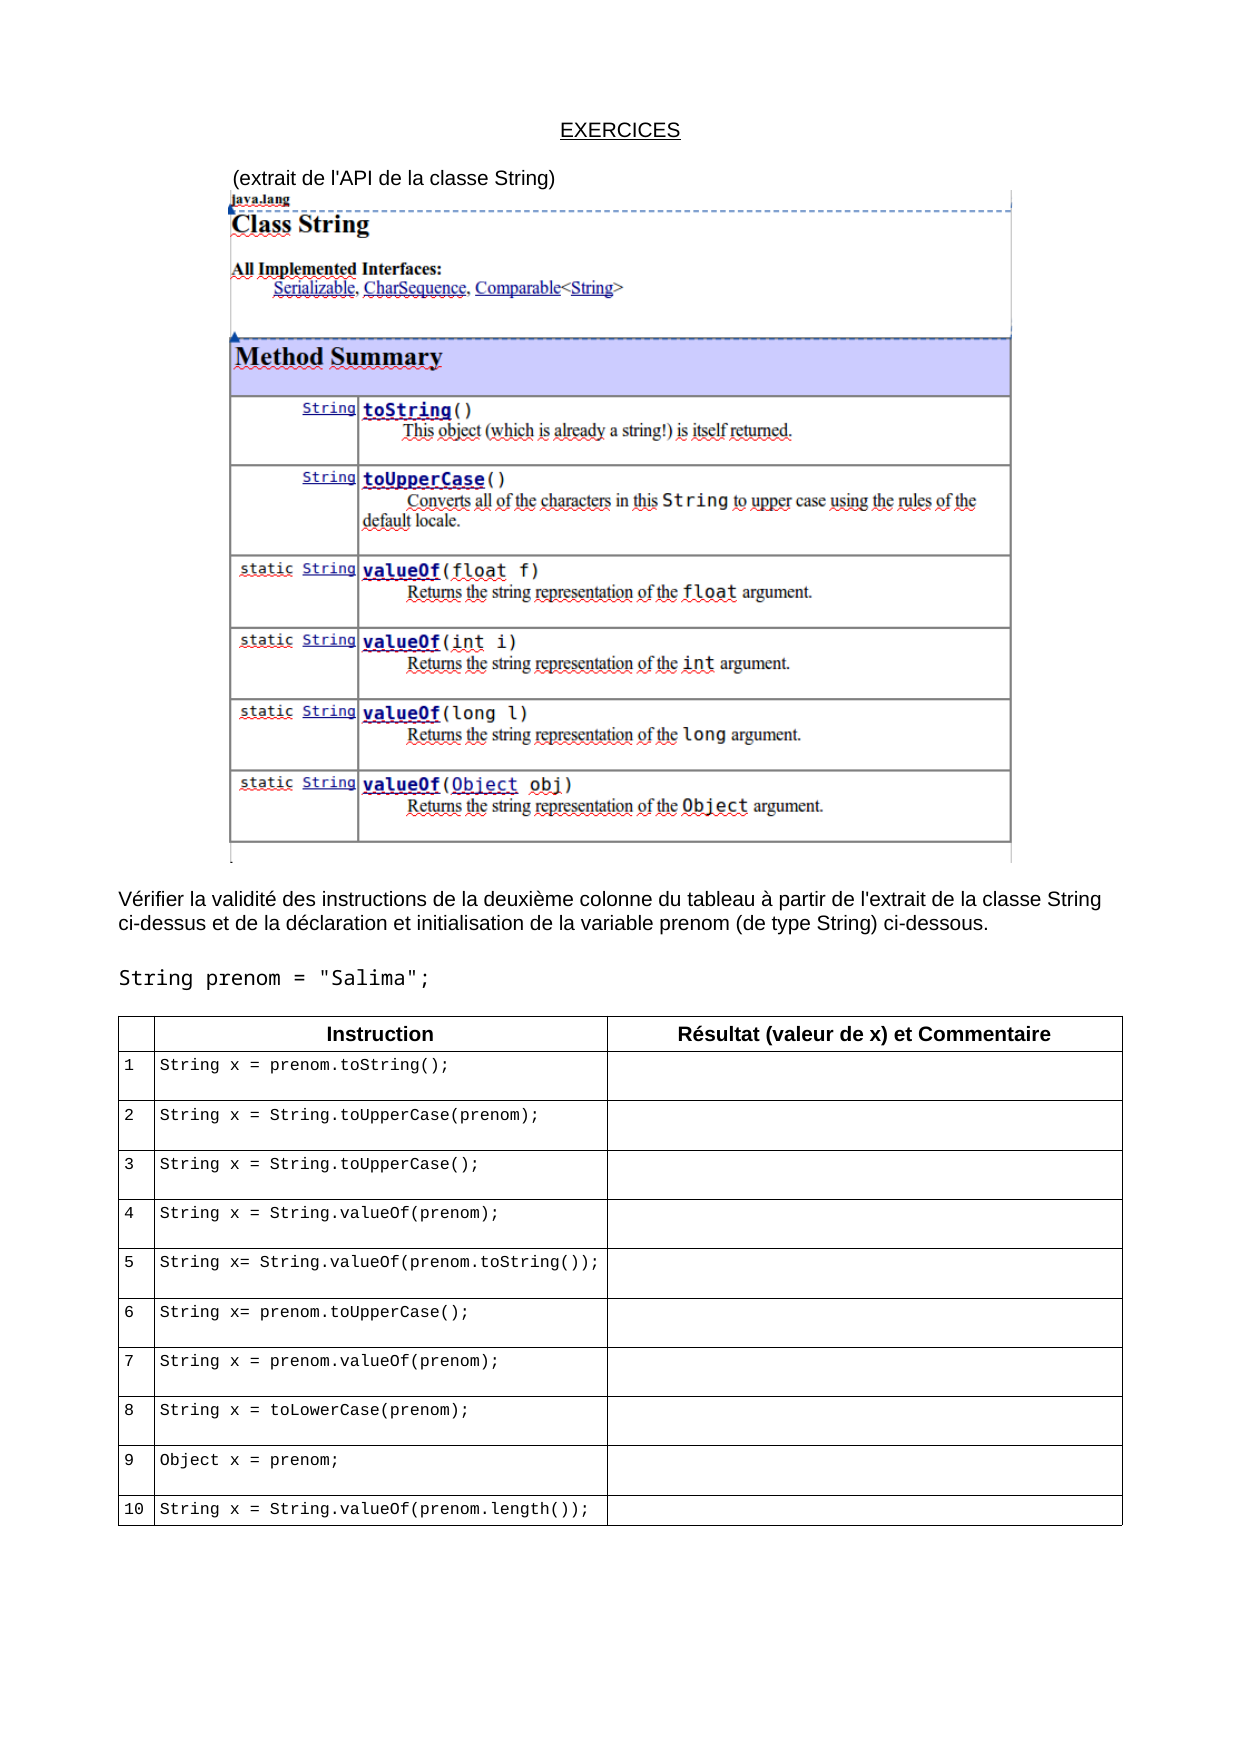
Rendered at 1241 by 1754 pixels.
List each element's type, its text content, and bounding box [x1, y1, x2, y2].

table_cell String x = toLowerCase(prenom); [155, 1397, 607, 1445]
text EXERCICES [118, 118, 1122, 142]
table_cell [608, 1397, 1122, 1445]
table_cell [608, 1496, 1122, 1525]
table_header Instruction [155, 1017, 607, 1051]
table_cell [608, 1200, 1122, 1248]
table_cell String x = prenom.valueOf(prenom); [155, 1348, 607, 1396]
table_cell String x= prenom.toUpperCase(); [155, 1299, 607, 1347]
table_cell String x = String.toUpperCase(); [155, 1151, 607, 1199]
table_cell String x = String.valueOf(prenom); [155, 1200, 607, 1248]
table_cell Object x = prenom; [155, 1446, 607, 1494]
table_cell [608, 1348, 1122, 1396]
text (extrait de l'API de la classe String) [118, 166, 1122, 190]
table_cell 10 [119, 1496, 154, 1525]
table_cell String x= String.valueOf(prenom.toString()); [155, 1249, 607, 1297]
table_header [119, 1017, 154, 1051]
table_cell 9 [119, 1446, 154, 1494]
table_header Résultat (valeur de x) et Commentaire [608, 1017, 1122, 1051]
table_cell 6 [119, 1299, 154, 1347]
picture [228, 190, 1013, 863]
table_cell [608, 1249, 1122, 1297]
table_cell [608, 1151, 1122, 1199]
table_cell 8 [119, 1397, 154, 1445]
table_cell 3 [119, 1151, 154, 1199]
table_cell String x = prenom.toString(); [155, 1052, 607, 1100]
table_cell 5 [119, 1249, 154, 1297]
table_cell [608, 1446, 1122, 1494]
text String prenom = "Salima"; [118, 963, 1122, 992]
table_cell 1 [119, 1052, 154, 1100]
table_cell [608, 1299, 1122, 1347]
table_cell 4 [119, 1200, 154, 1248]
table_cell 2 [119, 1101, 154, 1149]
table_cell String x = String.valueOf(prenom.length()); [155, 1496, 607, 1525]
table_cell [608, 1101, 1122, 1149]
table_cell String x = String.toUpperCase(prenom); [155, 1101, 607, 1149]
table_cell 7 [119, 1348, 154, 1396]
table_cell [608, 1052, 1122, 1100]
text Vérifier la validité des instructions de la deuxième colonne du tableau à partir de l'extrait de la classe String ci-dessus et de la déclaration et initialisation de la variable prenom (de type String) ci-dessous. [118, 887, 1122, 935]
